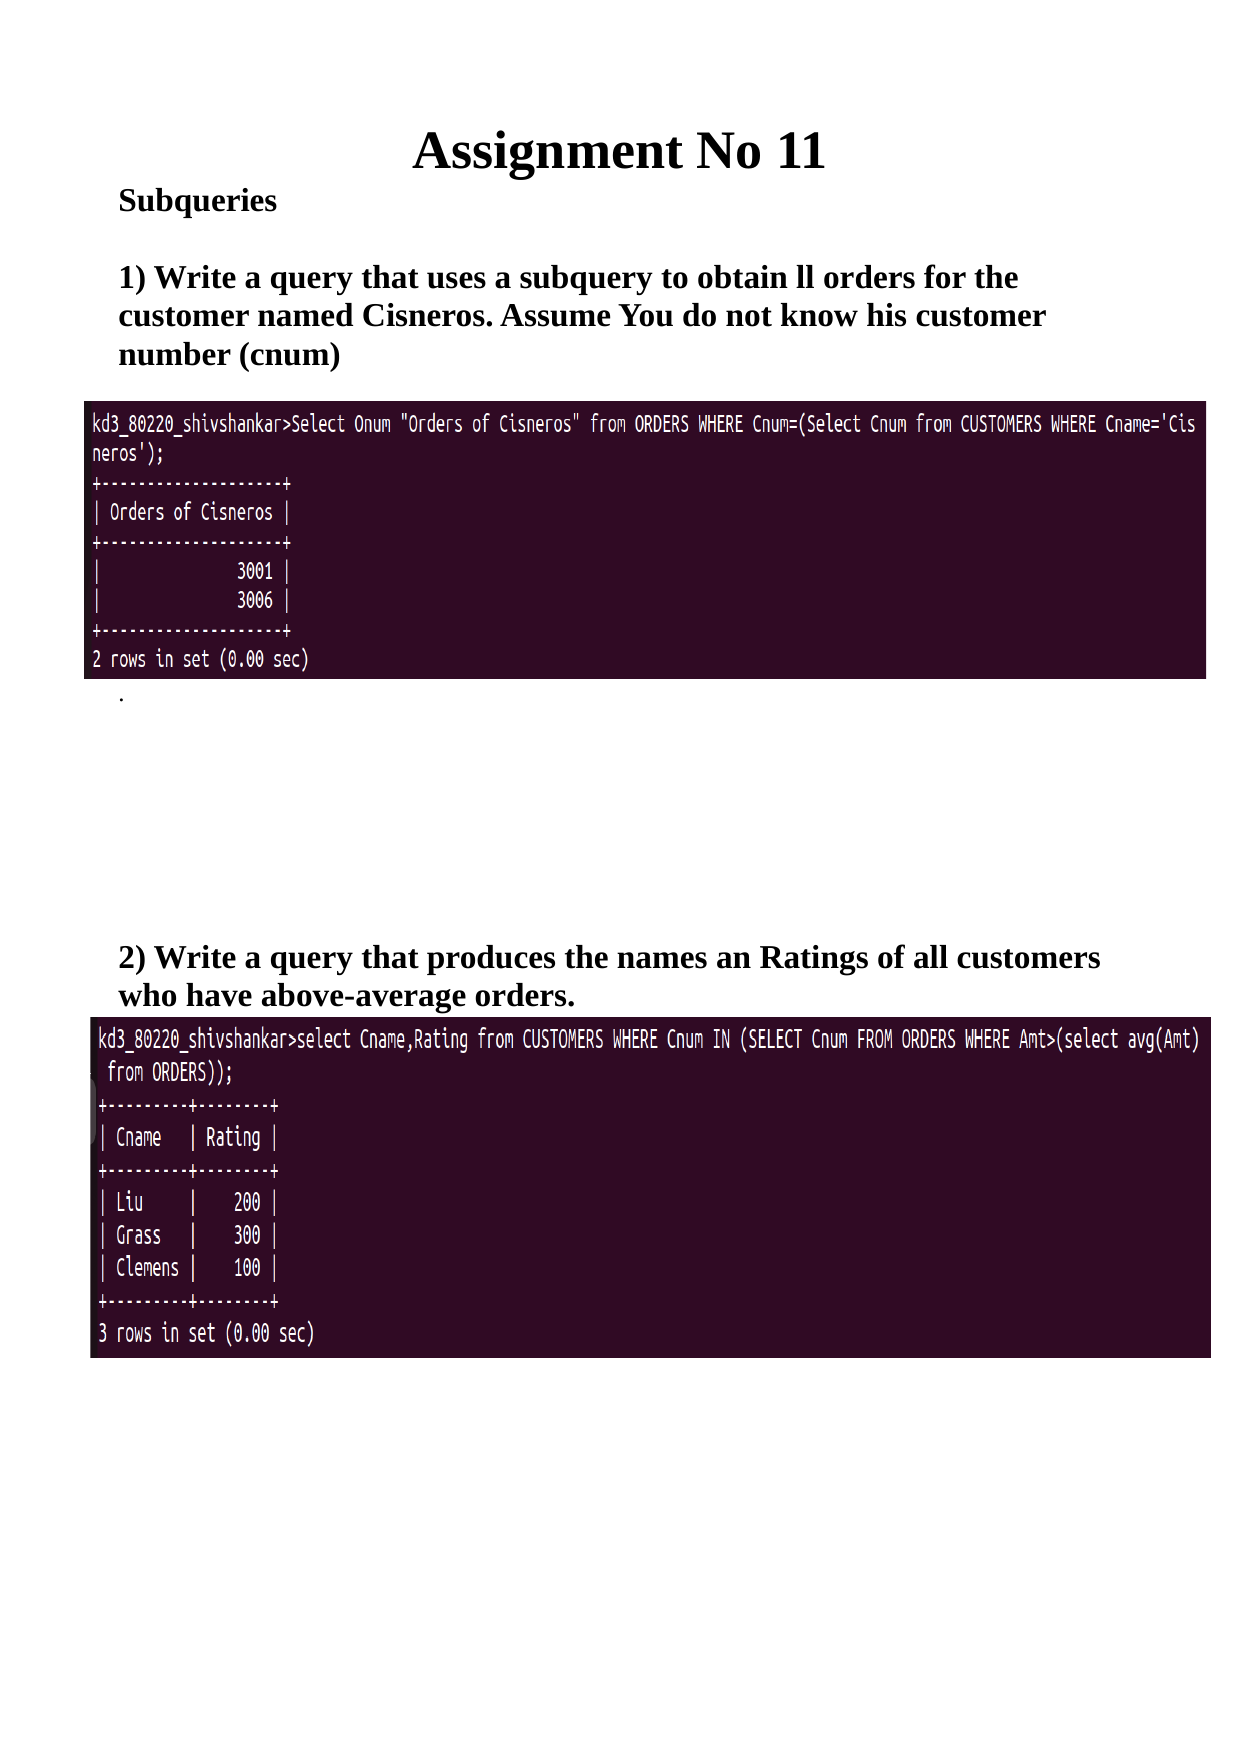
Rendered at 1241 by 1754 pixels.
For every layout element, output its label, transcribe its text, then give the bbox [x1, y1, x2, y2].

picture [84, 401, 1207, 679]
text Subqueries [118, 180, 1122, 219]
text . [118, 679, 1122, 707]
picture [90, 1017, 1211, 1358]
text 1) Write a query that uses a subquery to obtain ll orders for the customer named Cisneros. Assume You do not know his customer number (cnum) [118, 257, 1122, 372]
text 2) Write a query that produces the names an Ratings of all customers who have above-average orders. [118, 937, 1122, 1014]
text Assignment No 11 [118, 118, 1122, 180]
